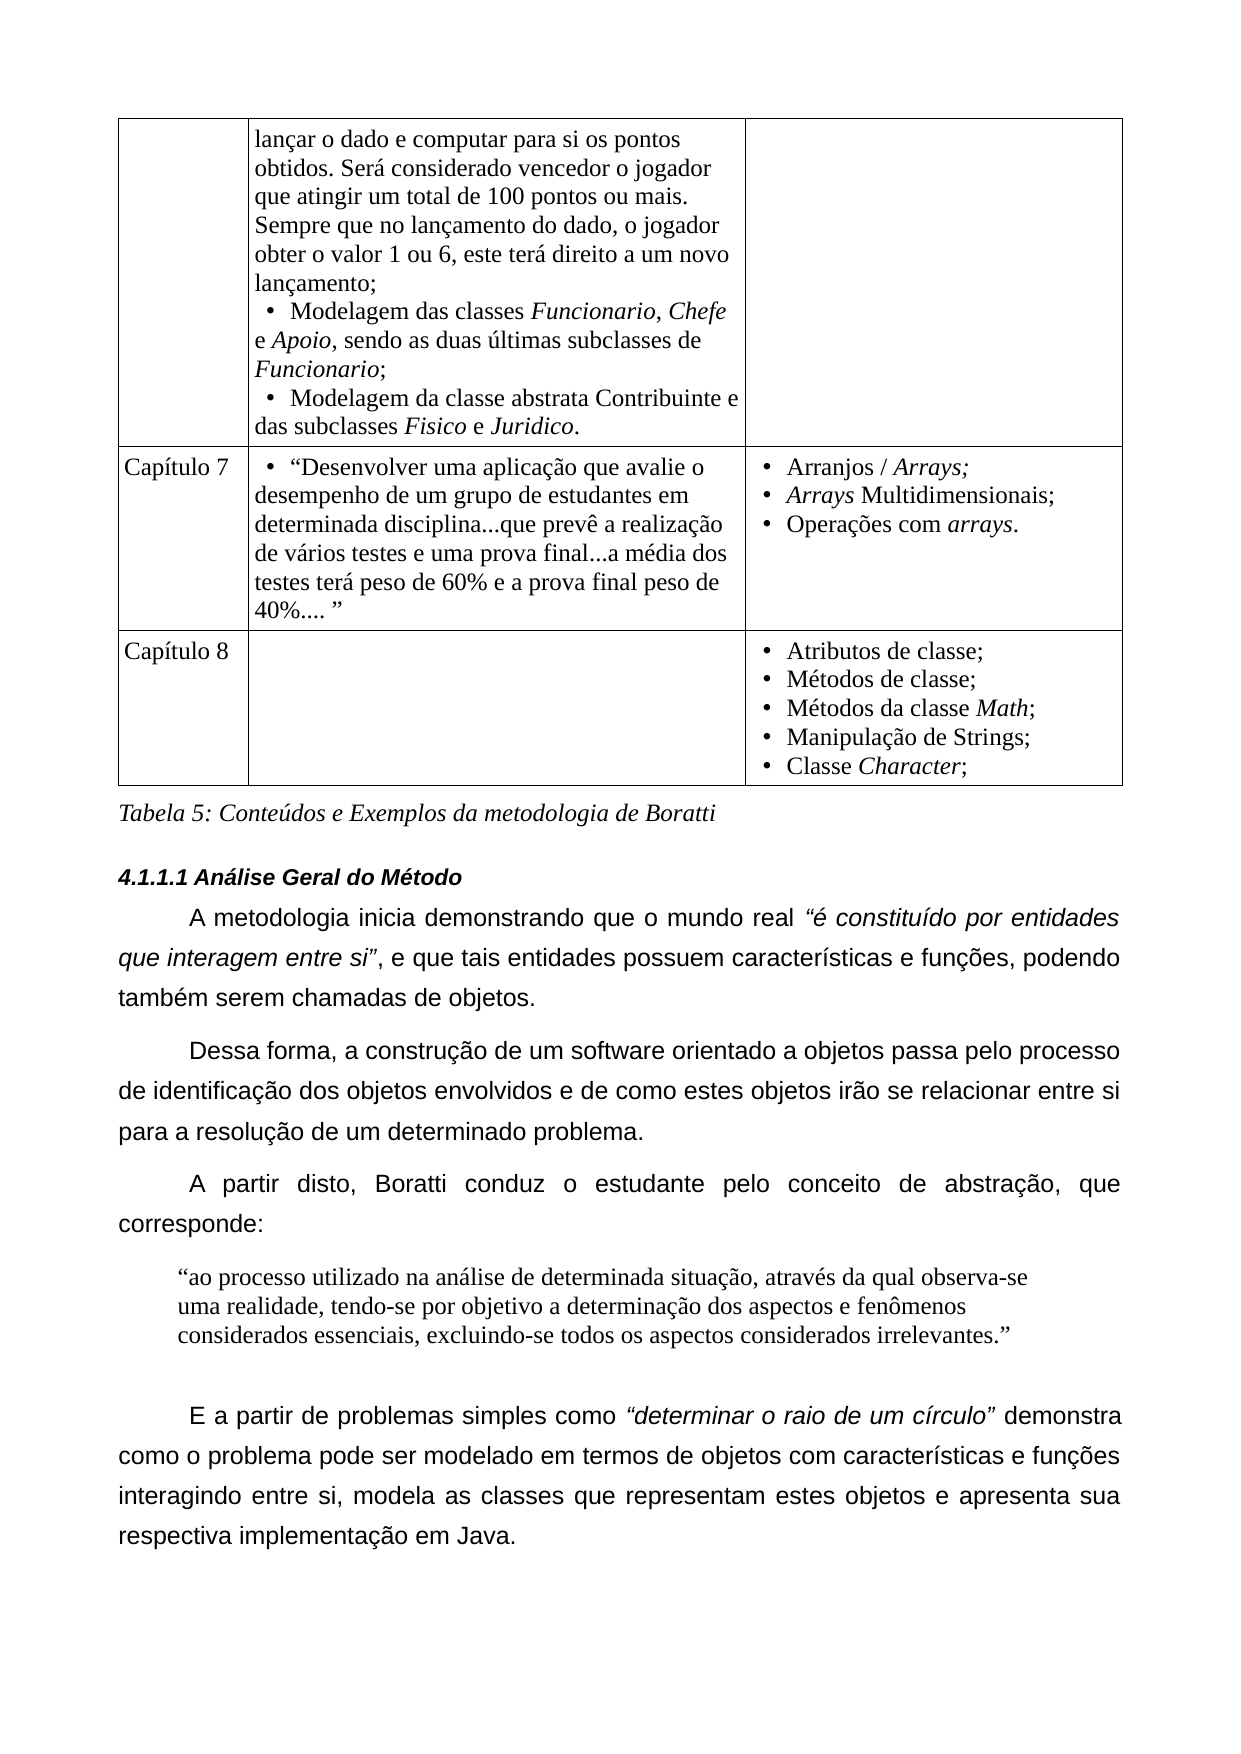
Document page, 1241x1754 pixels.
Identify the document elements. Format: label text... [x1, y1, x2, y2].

text A metodologia inicia demonstrando que o mundo real “é constituído por entidades que interagem entre si”, e que tais entidades possuem características e funções, podendo também serem chamadas de objetos. [118, 903, 1122, 1012]
table_cell Capítulo 7 [119, 447, 248, 630]
table_cell Capítulo 8 [119, 631, 248, 785]
table_cell Atributos de classe; Métodos de classe; Métodos da classe Math; Manipulação de Strings; Classe Character; [746, 631, 1122, 785]
table_cell [249, 631, 745, 785]
text “ao processo utilizado na análise de determinada situação, através da qual observa-se uma realidade, tendo-se por objetivo a determinação dos aspectos e fenômenos considerados essenciais, excluindo-se todos os aspectos considerados irrelevantes.” [177, 1262, 1063, 1348]
table_cell Arranjos / Arrays; Arrays Multidimensionais; Operações com arrays. [746, 447, 1122, 630]
table_cell [746, 119, 1122, 446]
text Dessa forma, a construção de um software orientado a objetos passa pelo processo de identificação dos objetos envolvidos e de como estes objetos irão se relacionar entre si para a resolução de um determinado problema. [118, 1036, 1122, 1145]
text A partir disto, Boratti conduz o estudante pelo conceito de abstração, que corresponde: [118, 1169, 1122, 1238]
subtitle 4.1.1.1 Análise Geral do Método [118, 864, 1122, 891]
text Tabela 5: Conteúdos e Exemplos da metodologia de Boratti [118, 798, 1122, 827]
text E a partir de problemas simples como “determinar o raio de um círculo” demonstra como o problema pode ser modelado em termos de objetos com características e funções interagindo entre si, modela as classes que representam estes objetos e apresenta sua respectiva implementação em Java. [118, 1401, 1122, 1550]
table_cell lançar o dado e computar para si os pontos obtidos. Será considerado vencedor o jogador que atingir um total de 100 pontos ou mais. Sempre que no lançamento do dado, o jogador obter o valor 1 ou 6, este terá direito a um novo lançamento; Modelagem das classes Funcionario, Chefe e Apoio, sendo as duas últimas subclasses de Funcionario; Modelagem da classe abstrata Contribuinte e das subclasses Fisico e Juridico. [249, 119, 745, 446]
table_cell [119, 119, 248, 446]
table_cell “Desenvolver uma aplicação que avalie o desempenho de um grupo de estudantes em determinada disciplina...que prevê a realização de vários testes e uma prova final...a média dos testes terá peso de 60% e a prova final peso de 40%.... ” [249, 447, 745, 630]
